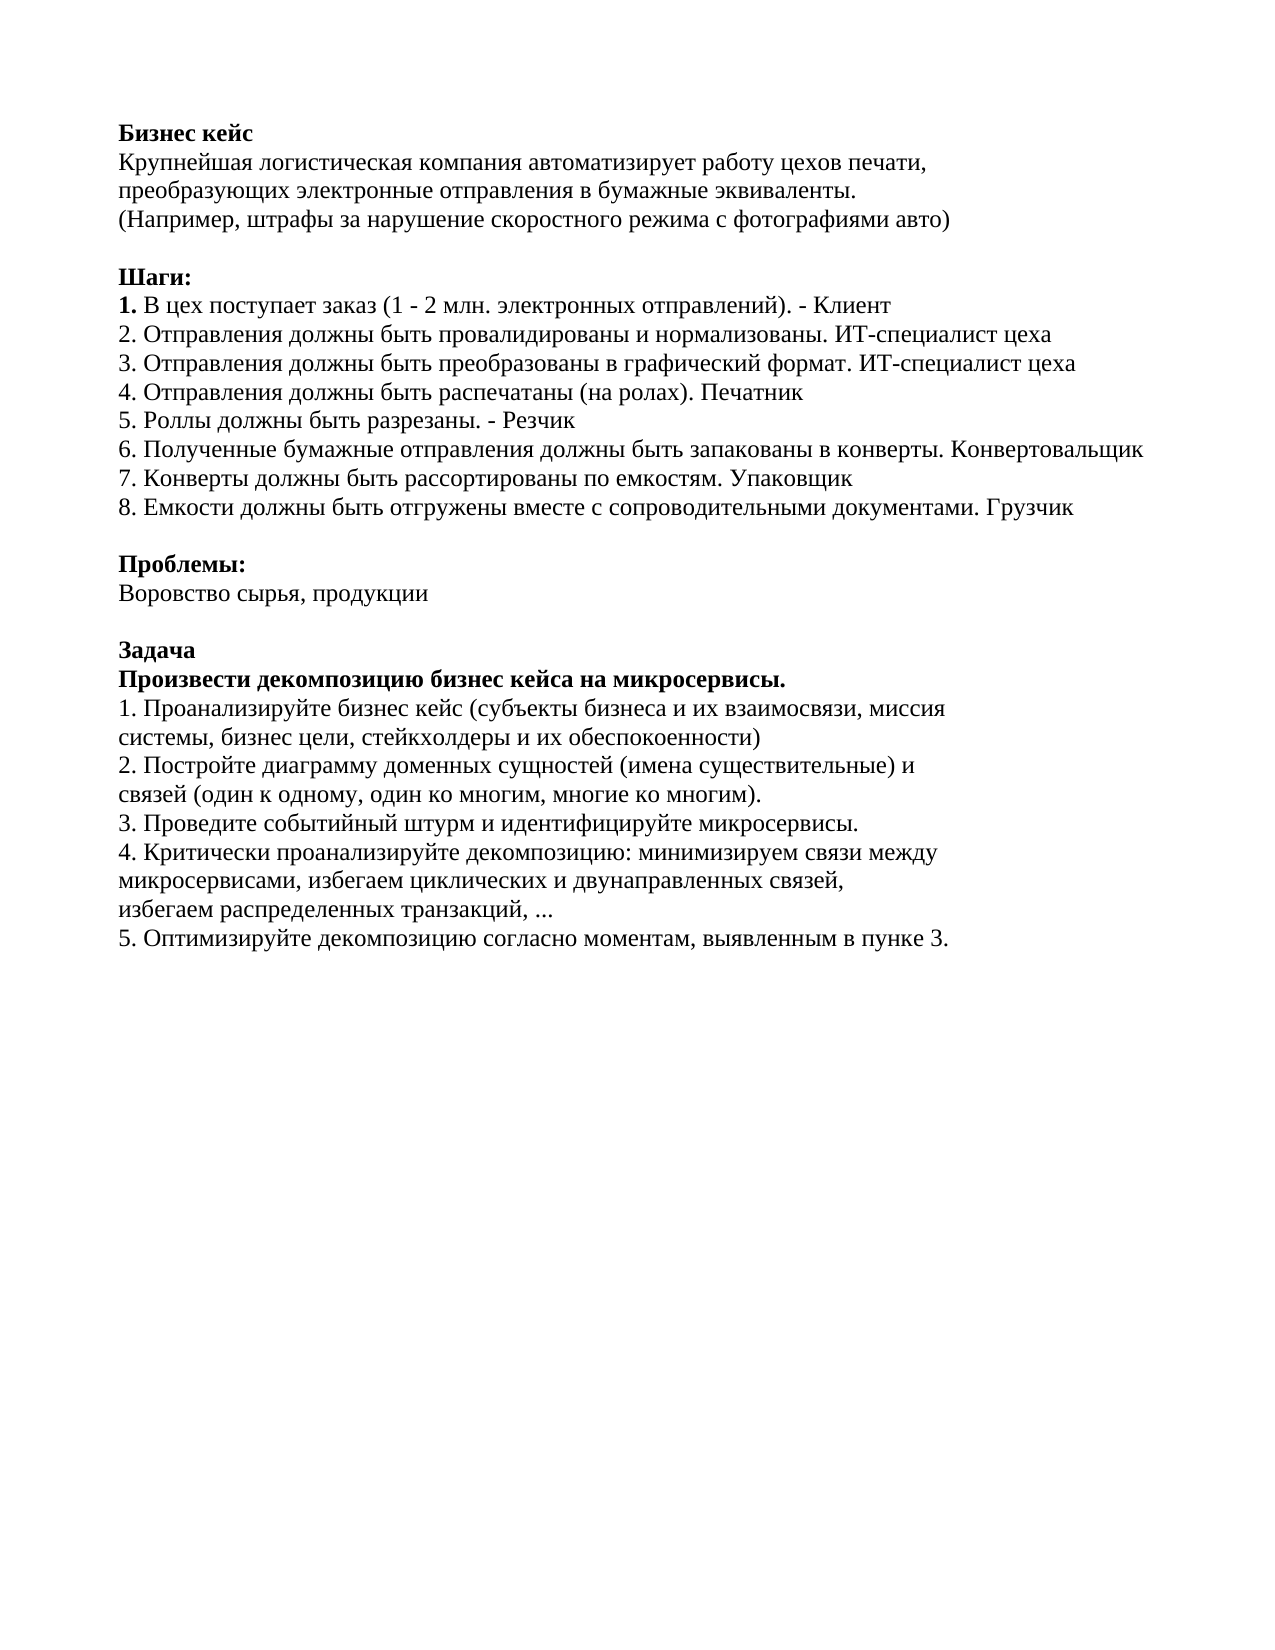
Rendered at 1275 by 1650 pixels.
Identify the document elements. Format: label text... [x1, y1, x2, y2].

text 4. Критически проанализируйте декомпозицию: минимизируем связи между [118, 837, 1157, 866]
text 4. Отправления должны быть распечатаны (на ролах). Печатник [118, 377, 1157, 406]
text Бизнес кейс [118, 118, 1157, 147]
text Проблемы: [118, 549, 1157, 578]
text (Например, штрафы за нарушение скоростного режима с фотографиями авто) [118, 204, 1157, 233]
text 6. Полученные бумажные отправления должны быть запакованы в конверты. Конвертовальщик [118, 434, 1157, 463]
text 7. Конверты должны быть рассортированы по емкостям. Упаковщик [118, 463, 1157, 492]
text избегаем распределенных транзакций, ... [118, 894, 1157, 923]
text микросервисами, избегаем циклических и двунаправленных связей, [118, 866, 1157, 894]
text 8. Емкости должны быть отгружены вместе с сопроводительными документами. Грузчик [118, 492, 1157, 521]
text системы, бизнес цели, стейкхолдеры и их обеспокоенности) [118, 722, 1157, 751]
text связей (один к одному, один ко многим, многие ко многим). [118, 779, 1157, 808]
text 5. Роллы должны быть разрезаны. - Резчик [118, 406, 1157, 434]
text 1. В цех поступает заказ (1 - 2 млн. электронных отправлений). - Клиент [118, 291, 1157, 319]
text 2. Отправления должны быть провалидированы и нормализованы. ИТ-специалист цеха [118, 319, 1157, 348]
text Произвести декомпозицию бизнес кейса на микросервисы. [118, 664, 1157, 693]
text Шаги: [118, 262, 1157, 291]
text 3. Проведите событийный штурм и идентифицируйте микросервисы. [118, 808, 1157, 837]
text 3. Отправления должны быть преобразованы в графический формат. ИТ-специалист цеха [118, 348, 1157, 377]
text Задача [118, 636, 1157, 664]
text 1. Проанализируйте бизнес кейс (субъекты бизнеса и их взаимосвязи, миссия [118, 693, 1157, 722]
text Воровство сырья, продукции [118, 578, 1157, 607]
text Крупнейшая логистическая компания автоматизирует работу цехов печати, [118, 147, 1157, 176]
text 2. Постройте диаграмму доменных сущностей (имена существительные) и [118, 751, 1157, 779]
text преобразующих электронные отправления в бумажные эквиваленты. [118, 176, 1157, 204]
text 5. Оптимизируйте декомпозицию согласно моментам, выявленным в пунке 3. [118, 923, 1157, 952]
